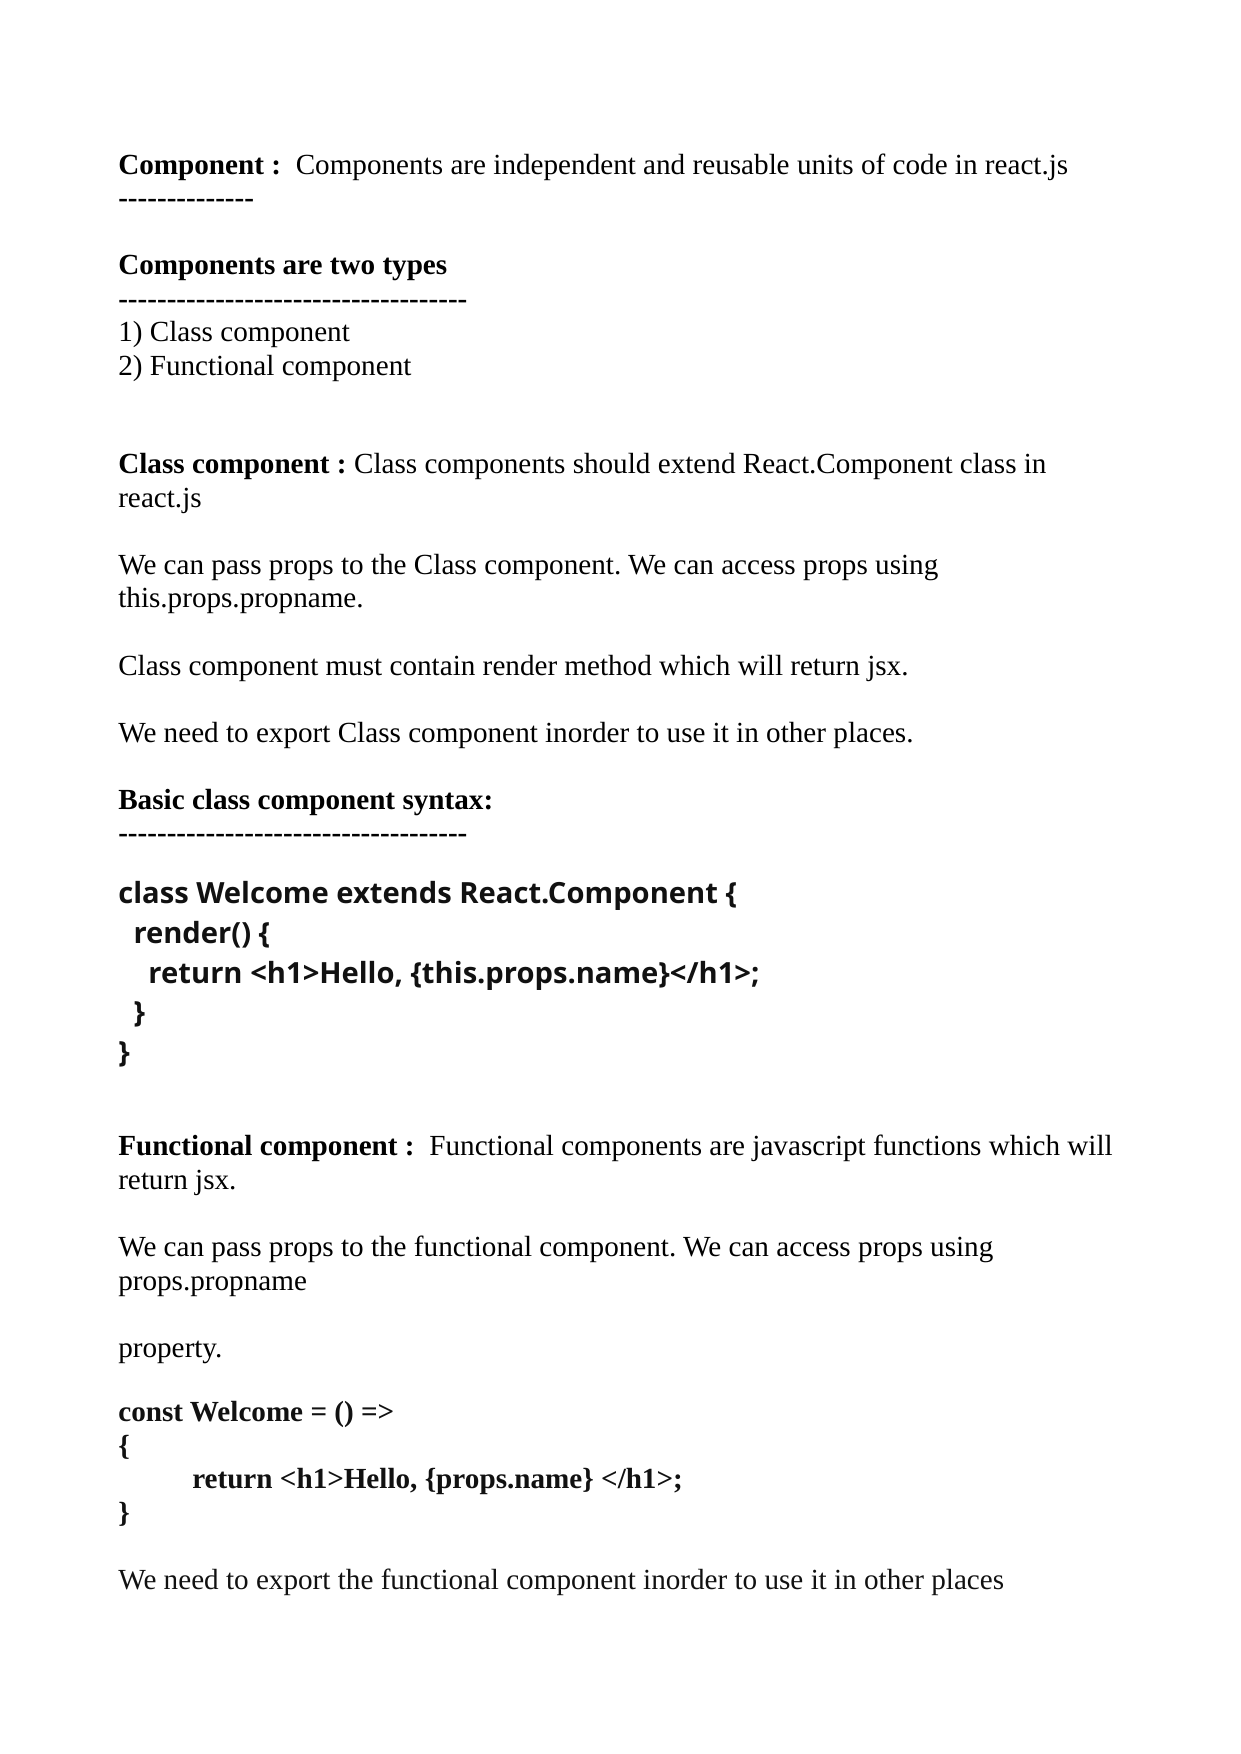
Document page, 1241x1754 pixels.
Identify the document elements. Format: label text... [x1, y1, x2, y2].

text 1) Class component [118, 314, 1122, 348]
text const Welcome = () => [118, 1394, 1122, 1428]
text ------------------------------------ [118, 815, 1122, 849]
text We can pass props to the Class component. We can access props using this.props.propname. [118, 547, 1122, 614]
text -------------- [118, 180, 1122, 214]
text return <h1>Hello, {this.props.name}</h1>; [118, 952, 1122, 992]
text } [118, 1495, 1122, 1528]
text Basic class component syntax: [118, 782, 1122, 815]
text } [118, 1031, 1122, 1071]
text Class component : Class components should extend React.Component class in react.js [118, 446, 1122, 513]
text { [118, 1428, 1122, 1461]
text Class component must contain render method which will return jsx. [118, 648, 1122, 681]
text } [118, 992, 1122, 1031]
text We need to export the functional component inorder to use it in other places [118, 1562, 1122, 1596]
text We can pass props to the functional component. We can access props using props.propname [118, 1229, 1122, 1296]
text Component : Components are independent and reusable units of code in react.js [118, 147, 1122, 180]
text Functional component : Functional components are javascript functions which will return jsx. [118, 1128, 1122, 1196]
text ------------------------------------ [118, 281, 1122, 314]
text render() { [118, 912, 1122, 952]
text property. [118, 1330, 1122, 1363]
text 2) Functional component [118, 348, 1122, 382]
text We need to export Class component inorder to use it in other places. [118, 715, 1122, 748]
text return <h1>Hello, {props.name} </h1>; [118, 1461, 1122, 1495]
text class Welcome extends React.Component { [118, 872, 1122, 912]
text Components are two types [118, 247, 1122, 281]
